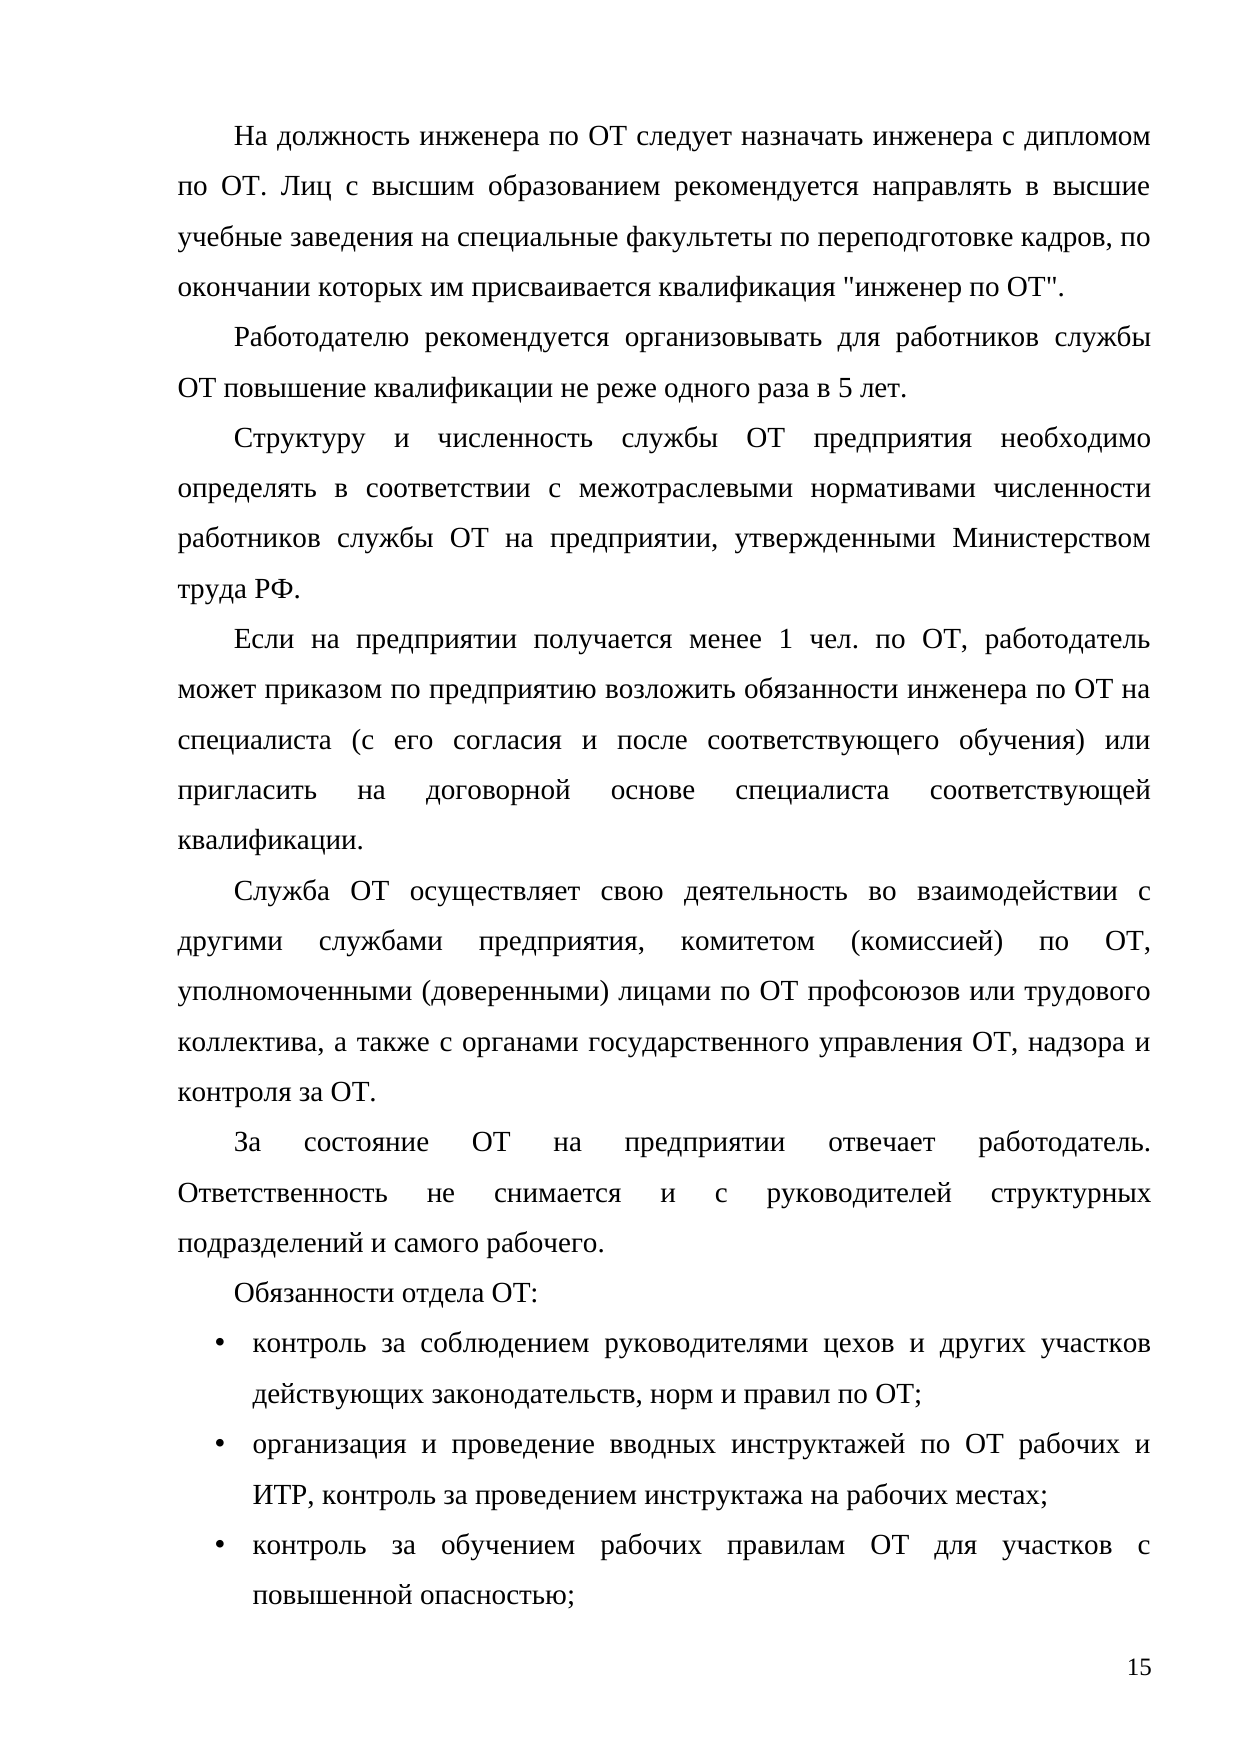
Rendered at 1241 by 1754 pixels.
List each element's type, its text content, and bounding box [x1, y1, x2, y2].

text Служба ОТ осуществляет свою деятельность во взаимодействии с другими службами предприятия, комитетом (комиссией) по ОТ, уполномоченными (доверенными) лицами по ОТ профсоюзов или трудового коллектива, а также с органами государственного управления ОТ, надзора и контроля за ОТ. [177, 873, 1152, 1108]
text Структуру и численность службы ОТ предприятия необходимо определять в соответствии с межотраслевыми нормативами численности работников службы ОТ на предприятии, утвержденными Министерством труда РФ. [177, 420, 1152, 604]
text За состояние ОТ на предприятии отвечает работодатель. Ответственность не снимается и с руководителей структурных подразделений и самого рабочего. [177, 1124, 1152, 1258]
list контроль за обучением рабочих правилам ОТ для участков с повышенной опасностью; [215, 1527, 1152, 1611]
text На должность инженера по ОТ следует назначать инженера с дипломом по ОТ. Лиц с высшим образованием рекомендуется направлять в высшие учебные заведения на специальные факультеты по переподготовке кадров, по окончании которых им присваивается квалификация "инженер по ОТ". [177, 118, 1152, 303]
text Если на предприятии получается менее 1 чел. по ОТ, работодатель может приказом по предприятию возложить обязанности инженера по ОТ на специалиста (с его согласия и после соответствующего обучения) или пригласить на договорной основе специалиста соответствующей квалификации. [177, 621, 1152, 856]
text Обязанности отдела ОТ: [177, 1275, 1152, 1309]
list организация и проведение вводных инструктажей по ОТ рабочих и ИТР, контроль за проведением инструктажа на рабочих местах; [215, 1426, 1152, 1510]
text Работодателю рекомендуется организовывать для работников службы ОТ повышение квалификации не реже одного раза в 5 лет. [177, 319, 1152, 403]
list контроль за соблюдением руководителями цехов и других участков действующих законодательств, норм и правил по ОТ; [215, 1326, 1152, 1409]
